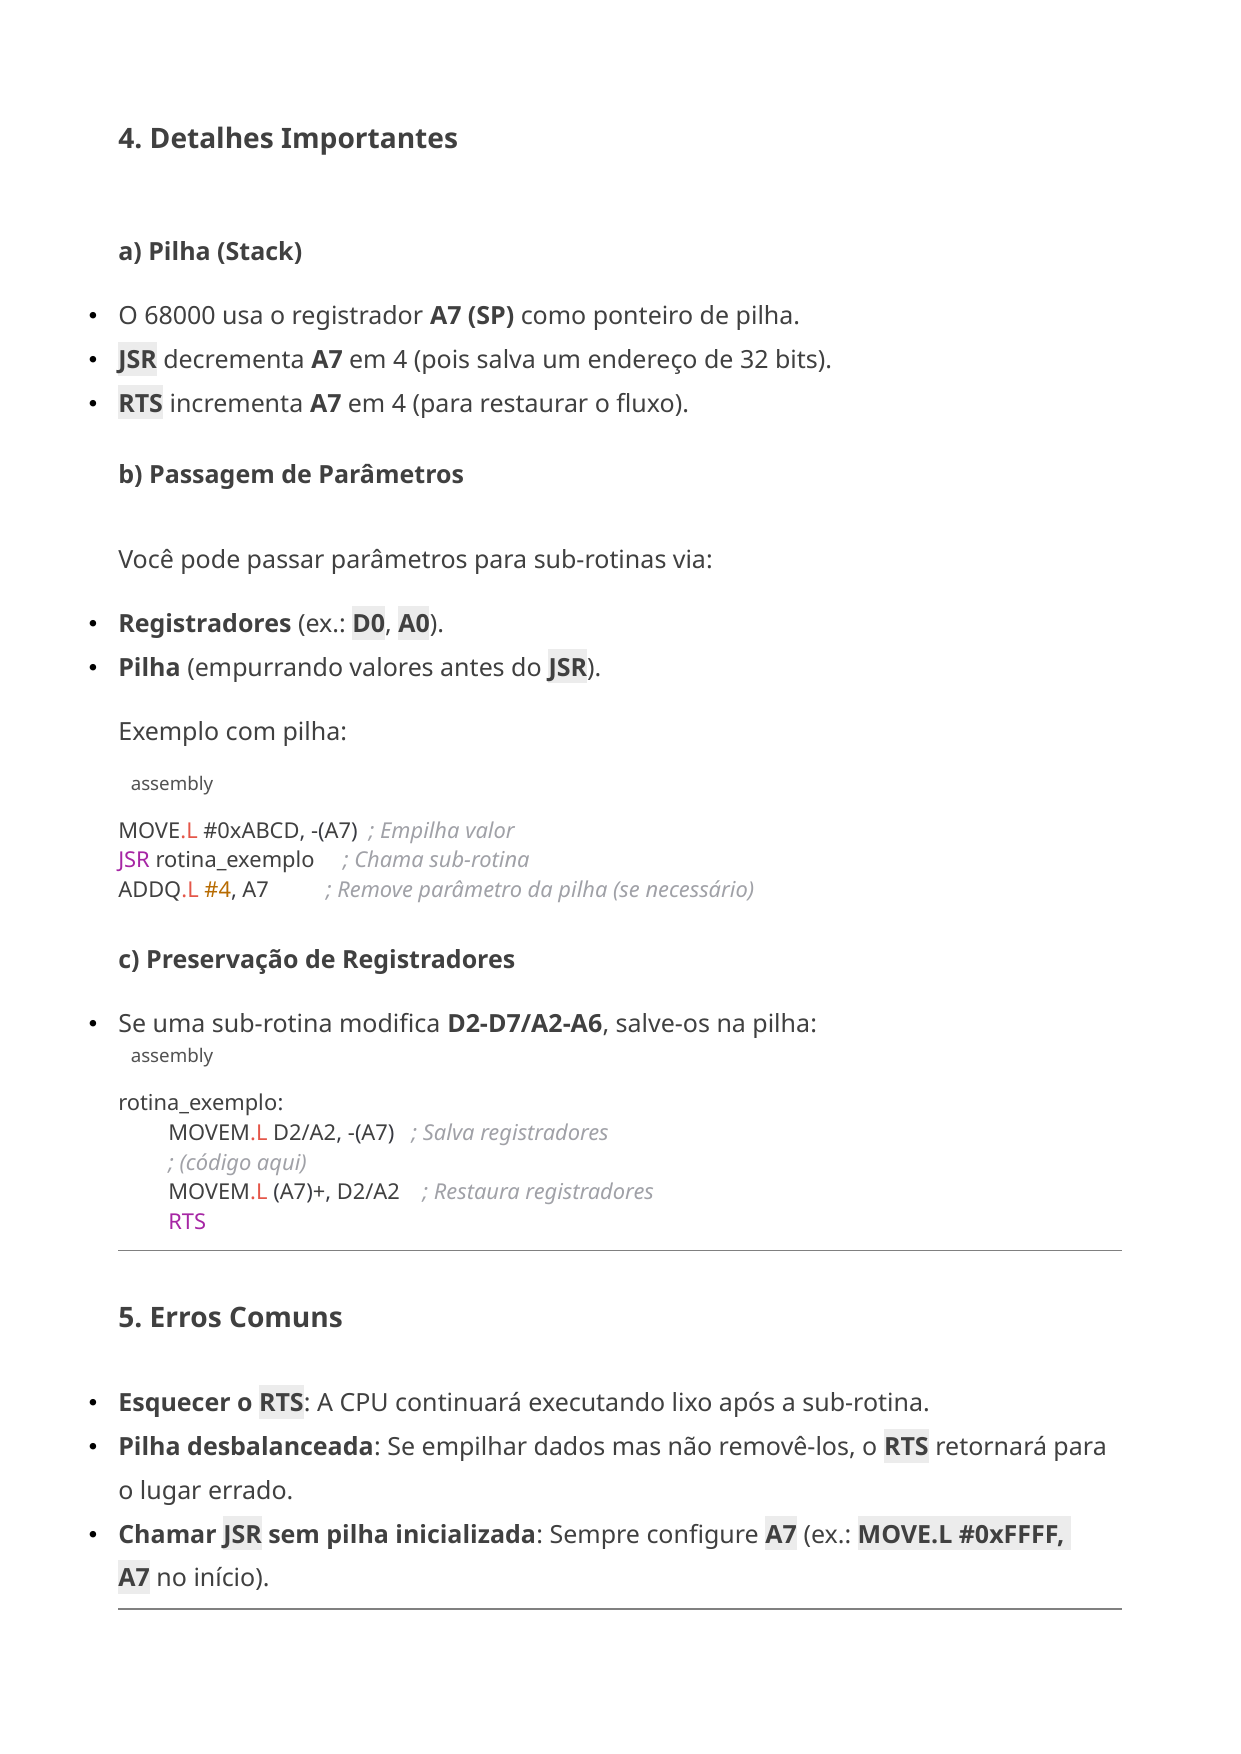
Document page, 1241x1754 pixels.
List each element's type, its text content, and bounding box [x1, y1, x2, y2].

list Pilha desbalanceada: Se empilhar dados mas não removê-los, o RTS retornará para o lugar errado. [118, 1419, 1122, 1507]
text MOVEM.L D2/A2, -(A7) ; Salva registradores [118, 1117, 1122, 1146]
list O 68000 usa o registrador A7 (SP) como ponteiro de pilha. [118, 288, 1122, 332]
text Você pode passar parâmetros para sub-rotinas via: [118, 532, 1122, 576]
text assembly [131, 768, 1122, 796]
list Se uma sub-rotina modifica D2-D7/A2-A6, salve-os na pilha: [118, 996, 1122, 1040]
list JSR decrementa A7 em 4 (pois salva um endereço de 32 bits). [118, 332, 1122, 376]
text JSR rotina_exemplo ; Chama sub-rotina [118, 844, 1122, 874]
subtitle 5. Erros Comuns [118, 1297, 1122, 1336]
subtitle 4. Detalhes Importantes [118, 118, 1122, 156]
text ; (código aqui) [118, 1146, 1122, 1176]
list Esquecer o RTS: A CPU continuará executando lixo após a sub-rotina. [118, 1375, 1122, 1419]
list Registradores (ex.: D0, A0). [118, 596, 1122, 640]
list RTS incrementa A7 em 4 (para restaurar o fluxo). [118, 376, 1122, 419]
subtitle a) Pilha (Stack) [118, 224, 1122, 268]
list Chamar JSR sem pilha inicializada: Sempre configure A7 (ex.: MOVE.L #0xFFFF, A7 no início). [118, 1507, 1122, 1594]
text MOVEM.L (A7)+, D2/A2 ; Restaura registradores [118, 1176, 1122, 1206]
subtitle c) Preservação de Registradores [118, 932, 1122, 976]
list Pilha (empurrando valores antes do JSR). [118, 640, 1122, 683]
subtitle b) Passagem de Parâmetros [118, 447, 1122, 491]
text rotina_exemplo: [118, 1087, 1122, 1117]
text assembly [131, 1040, 1122, 1068]
text Exemplo com pilha: [118, 704, 1122, 747]
text ADDQ.L #4, A7 ; Remove parâmetro da pilha (se necessário) [118, 874, 1122, 904]
text MOVE.L #0xABCD, -(A7) ; Empilha valor [118, 815, 1122, 844]
text RTS [118, 1206, 1122, 1236]
